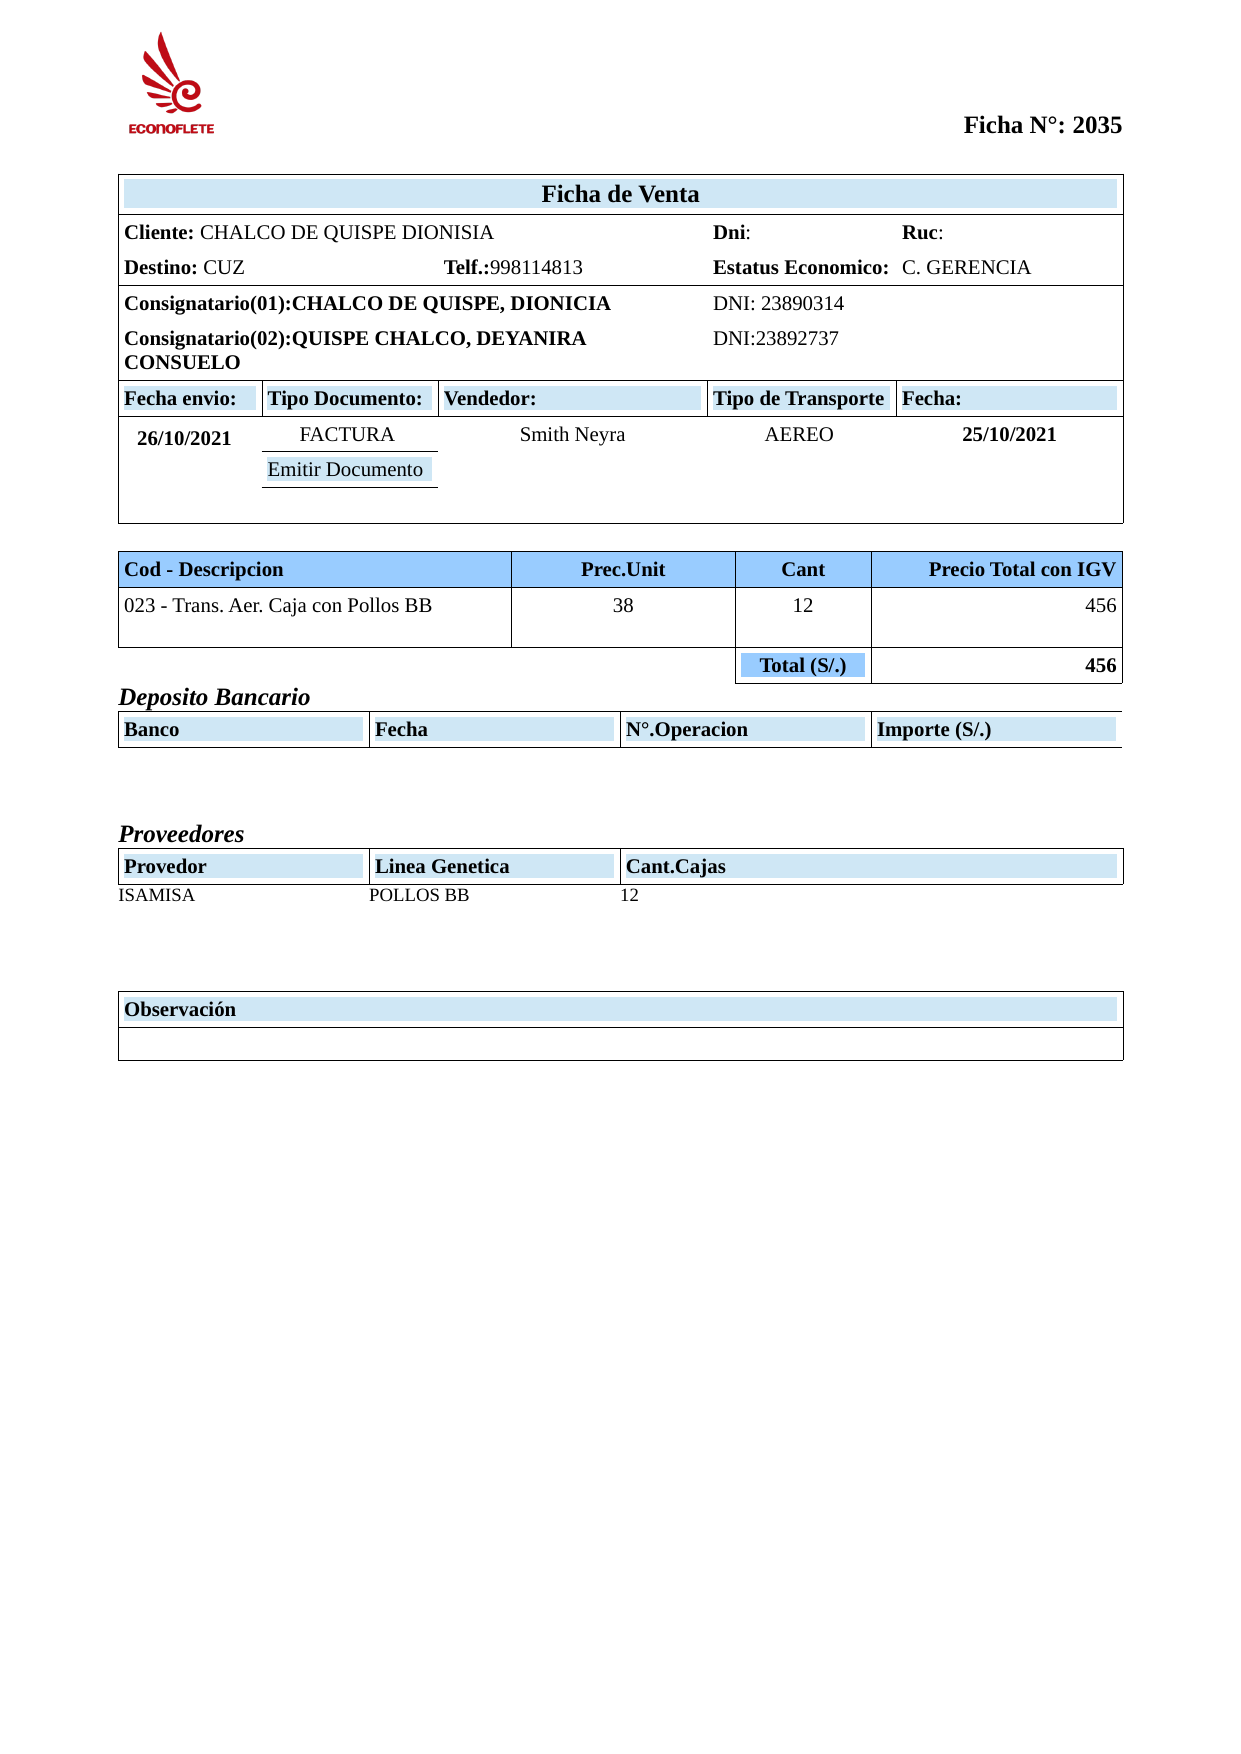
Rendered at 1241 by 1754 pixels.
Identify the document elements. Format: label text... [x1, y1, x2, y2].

table_header Fecha [370, 712, 620, 747]
table_cell [620, 927, 1123, 948]
table_cell Fecha: [897, 381, 1123, 416]
table_cell Smith Neyra [438, 417, 707, 523]
table_cell [119, 1028, 1123, 1060]
table_cell 12 [620, 885, 1123, 905]
table_cell 456 [872, 648, 1122, 682]
table_cell 25/10/2021 [896, 417, 1123, 523]
table_cell [118, 927, 369, 948]
table_header Precio Total con IGV [872, 552, 1122, 587]
table_header Cant [736, 552, 871, 587]
table_cell DNI:23892737 [707, 321, 1123, 380]
picture [118, 31, 225, 134]
table_header Observación [119, 992, 1123, 1027]
table_cell [871, 795, 1122, 819]
table_cell [369, 795, 620, 819]
table_cell 023 - Trans. Aer. Caja con Pollos BB [119, 588, 511, 647]
table_header Linea Genetica [370, 849, 620, 883]
table_cell [620, 948, 1123, 970]
table_cell FACTURA [262, 417, 438, 451]
table_cell 26/10/2021 [119, 417, 262, 523]
table_cell [369, 927, 620, 948]
table_cell [620, 795, 871, 819]
table_cell AEREO [707, 417, 896, 523]
text Deposito Bancario [118, 682, 1122, 711]
table_cell 456 [872, 588, 1122, 647]
table_cell [369, 905, 620, 927]
table_cell [871, 771, 1122, 795]
table_cell DNI: 23890314 [707, 286, 1123, 321]
table_cell [620, 905, 1123, 927]
table_cell Cliente: CHALCO DE QUISPE DIONISIA [119, 215, 707, 249]
table_cell Tipo Documento: [263, 381, 438, 416]
table_cell 38 [512, 588, 735, 647]
table_cell [118, 948, 369, 970]
table_header Banco [119, 712, 369, 747]
table_cell Telf.:998114813 [438, 249, 707, 285]
table_header Importe (S/.) [872, 712, 1122, 747]
table_cell Total (S/.) [736, 648, 871, 682]
table_cell Ruc: [896, 215, 1123, 249]
table_cell Consignatario(01):CHALCO DE QUISPE, DIONICIA [119, 286, 707, 321]
table_cell [118, 771, 369, 795]
table_cell [369, 748, 620, 771]
table_cell Estatus Economico: [707, 249, 896, 285]
table_cell [118, 905, 369, 927]
table_header Cod - Descripcion [119, 552, 511, 587]
table_cell [620, 771, 871, 795]
table_cell [369, 948, 620, 970]
table_cell [511, 648, 735, 682]
table_cell [369, 970, 620, 991]
table_header Prec.Unit [512, 552, 735, 587]
table_header Provedor [119, 849, 369, 883]
table_cell [620, 970, 1123, 991]
table_cell [262, 488, 438, 523]
table_cell Fecha envio: [119, 381, 262, 416]
table_cell [871, 748, 1122, 771]
table_cell Destino: CUZ [119, 249, 438, 285]
table_header N°.Operacion [621, 712, 871, 747]
table_cell Vendedor: [439, 381, 707, 416]
table_cell Dni: [707, 215, 896, 249]
table_cell [118, 795, 369, 819]
table_cell C. GERENCIA [896, 249, 1123, 285]
table_cell [118, 648, 511, 682]
table_header Ficha de Venta [119, 175, 1123, 214]
table_cell [369, 771, 620, 795]
table_cell Tipo de Transporte [708, 381, 896, 416]
table_cell 12 [736, 588, 871, 647]
table_cell POLLOS BB [369, 885, 620, 905]
table_cell [620, 748, 871, 771]
table_cell Consignatario(02):QUISPE CHALCO, DEYANIRA CONSUELO [119, 321, 707, 380]
table_cell [118, 970, 369, 991]
text Proveedores [118, 819, 1122, 848]
table_cell ISAMISA [118, 885, 369, 905]
table_cell Emitir Documento [262, 452, 438, 487]
table_cell [118, 748, 369, 771]
table_header Cant.Cajas [621, 849, 1123, 883]
